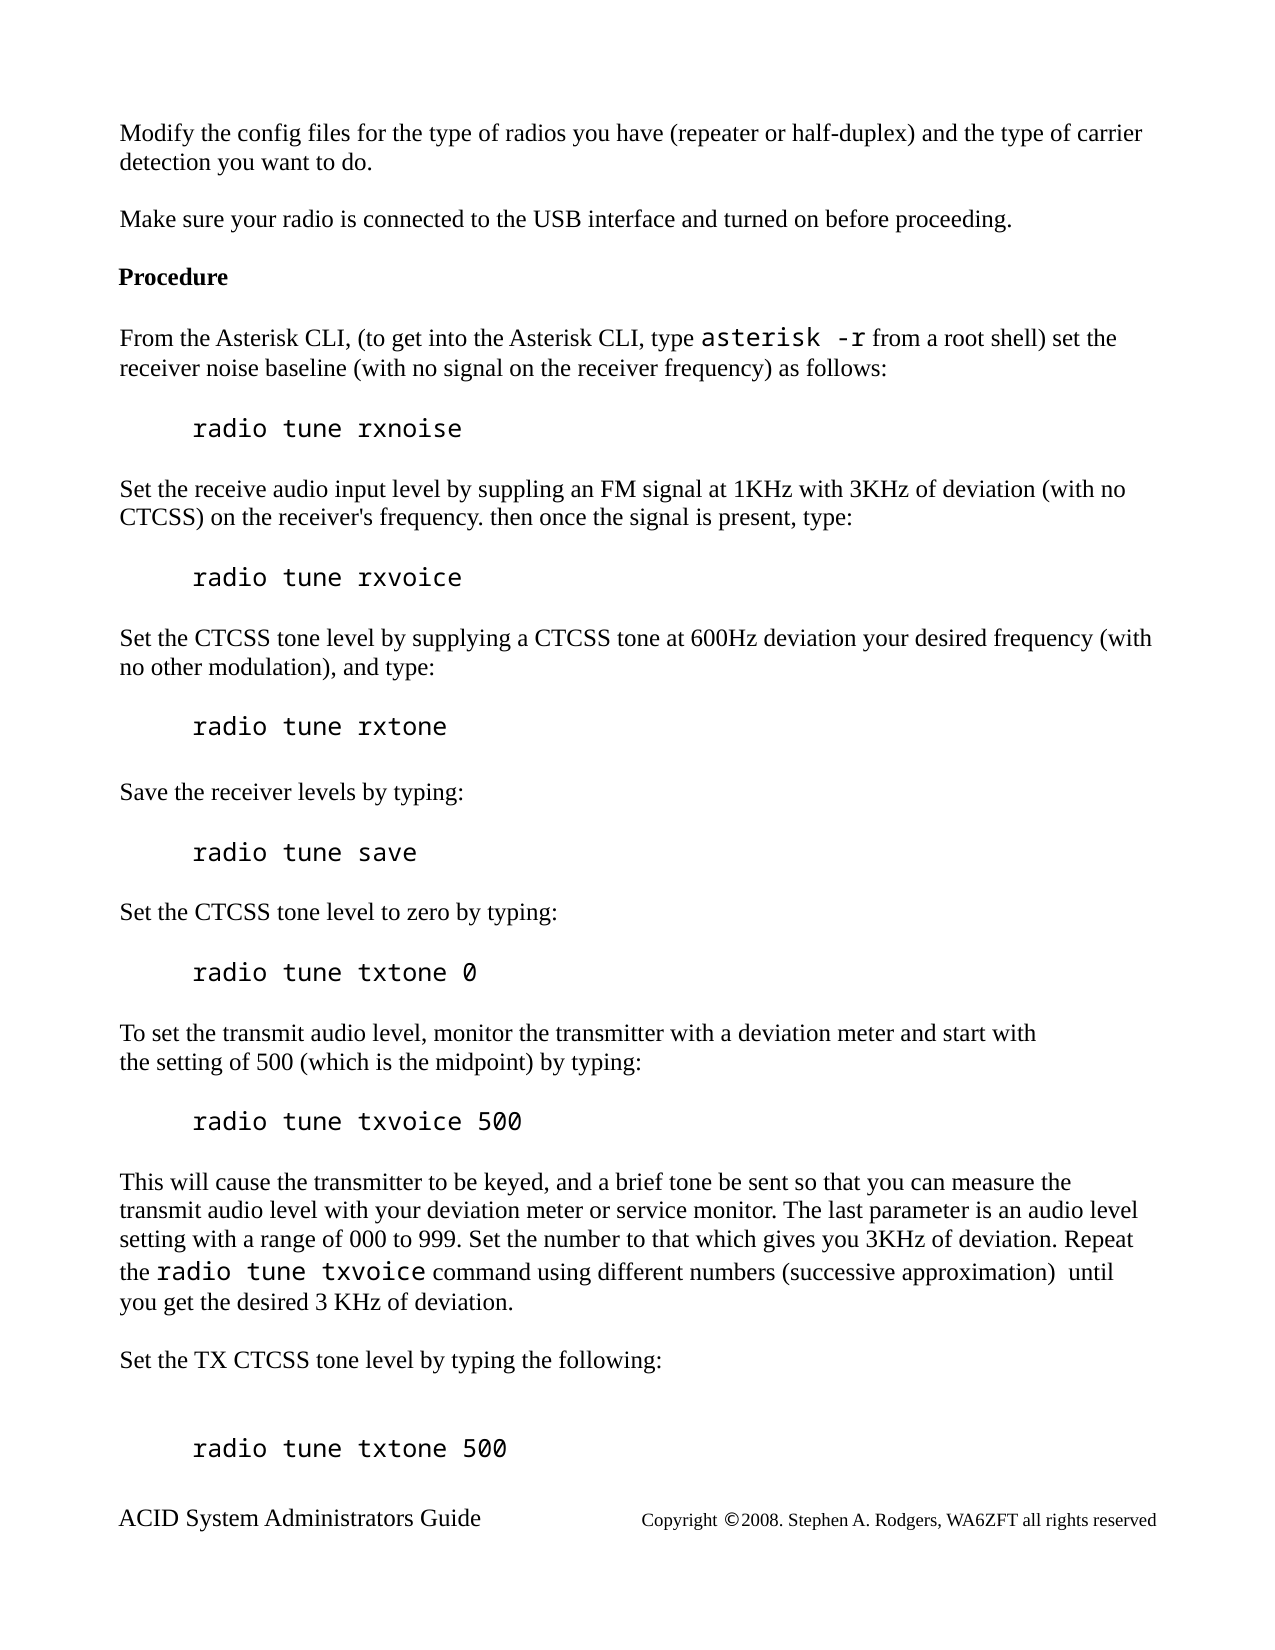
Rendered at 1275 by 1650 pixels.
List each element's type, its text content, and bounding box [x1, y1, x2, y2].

list From the Asterisk CLI, (to get into the Asterisk CLI, type asterisk -r from a root shell) set the receiver noise baseline (with no signal on the receiver frequency) as follows: [82, 319, 1157, 382]
list This will cause the transmitter to be keyed, and a brief tone be sent so that you can measure the transmit audio level with your deviation meter or service monitor. The last parameter is an audio level setting with a range of 000 to 999. Set the number to that which gives you 3KHz of deviation. Repeat the radio tune txvoice command using different numbers (successive approximation) until you get the desired 3 KHz of deviation. [82, 1167, 1157, 1316]
list Set the TX CTCSS tone level by typing the following: [82, 1345, 1157, 1373]
text radio tune txtone 0 [118, 955, 1157, 989]
list Make sure your radio is connected to the USB interface and turned on before proceeding. [82, 204, 1157, 233]
text radio tune rxtone [118, 709, 1157, 743]
text radio tune txtone 500 [118, 1431, 1157, 1465]
list Save the receiver levels by typing: [82, 777, 1157, 806]
text radio tune save [118, 835, 1157, 869]
list Modify the config files for the type of radios you have (repeater or half-duplex) and the type of carrier detection you want to do. [82, 118, 1157, 176]
list Set the CTCSS tone level to zero by typing: [82, 897, 1157, 926]
text radio tune txvoice 500 [118, 1104, 1157, 1138]
text radio tune rxnoise [118, 411, 1157, 445]
list Set the receive audio input level by suppling an FM signal at 1KHz with 3KHz of deviation (with no CTCSS) on the receiver's frequency. then once the signal is present, type: [82, 474, 1157, 531]
list To set the transmit audio level, monitor the transmitter with a deviation meter and start with [82, 1018, 1157, 1047]
text Procedure [118, 262, 1157, 291]
text radio tune rxvoice [118, 560, 1157, 594]
list Set the CTCSS tone level by supplying a CTCSS tone at 600Hz deviation your desired frequency (with no other modulation), and type: [82, 623, 1157, 680]
list the setting of 500 (which is the midpoint) by typing: [82, 1047, 1157, 1075]
